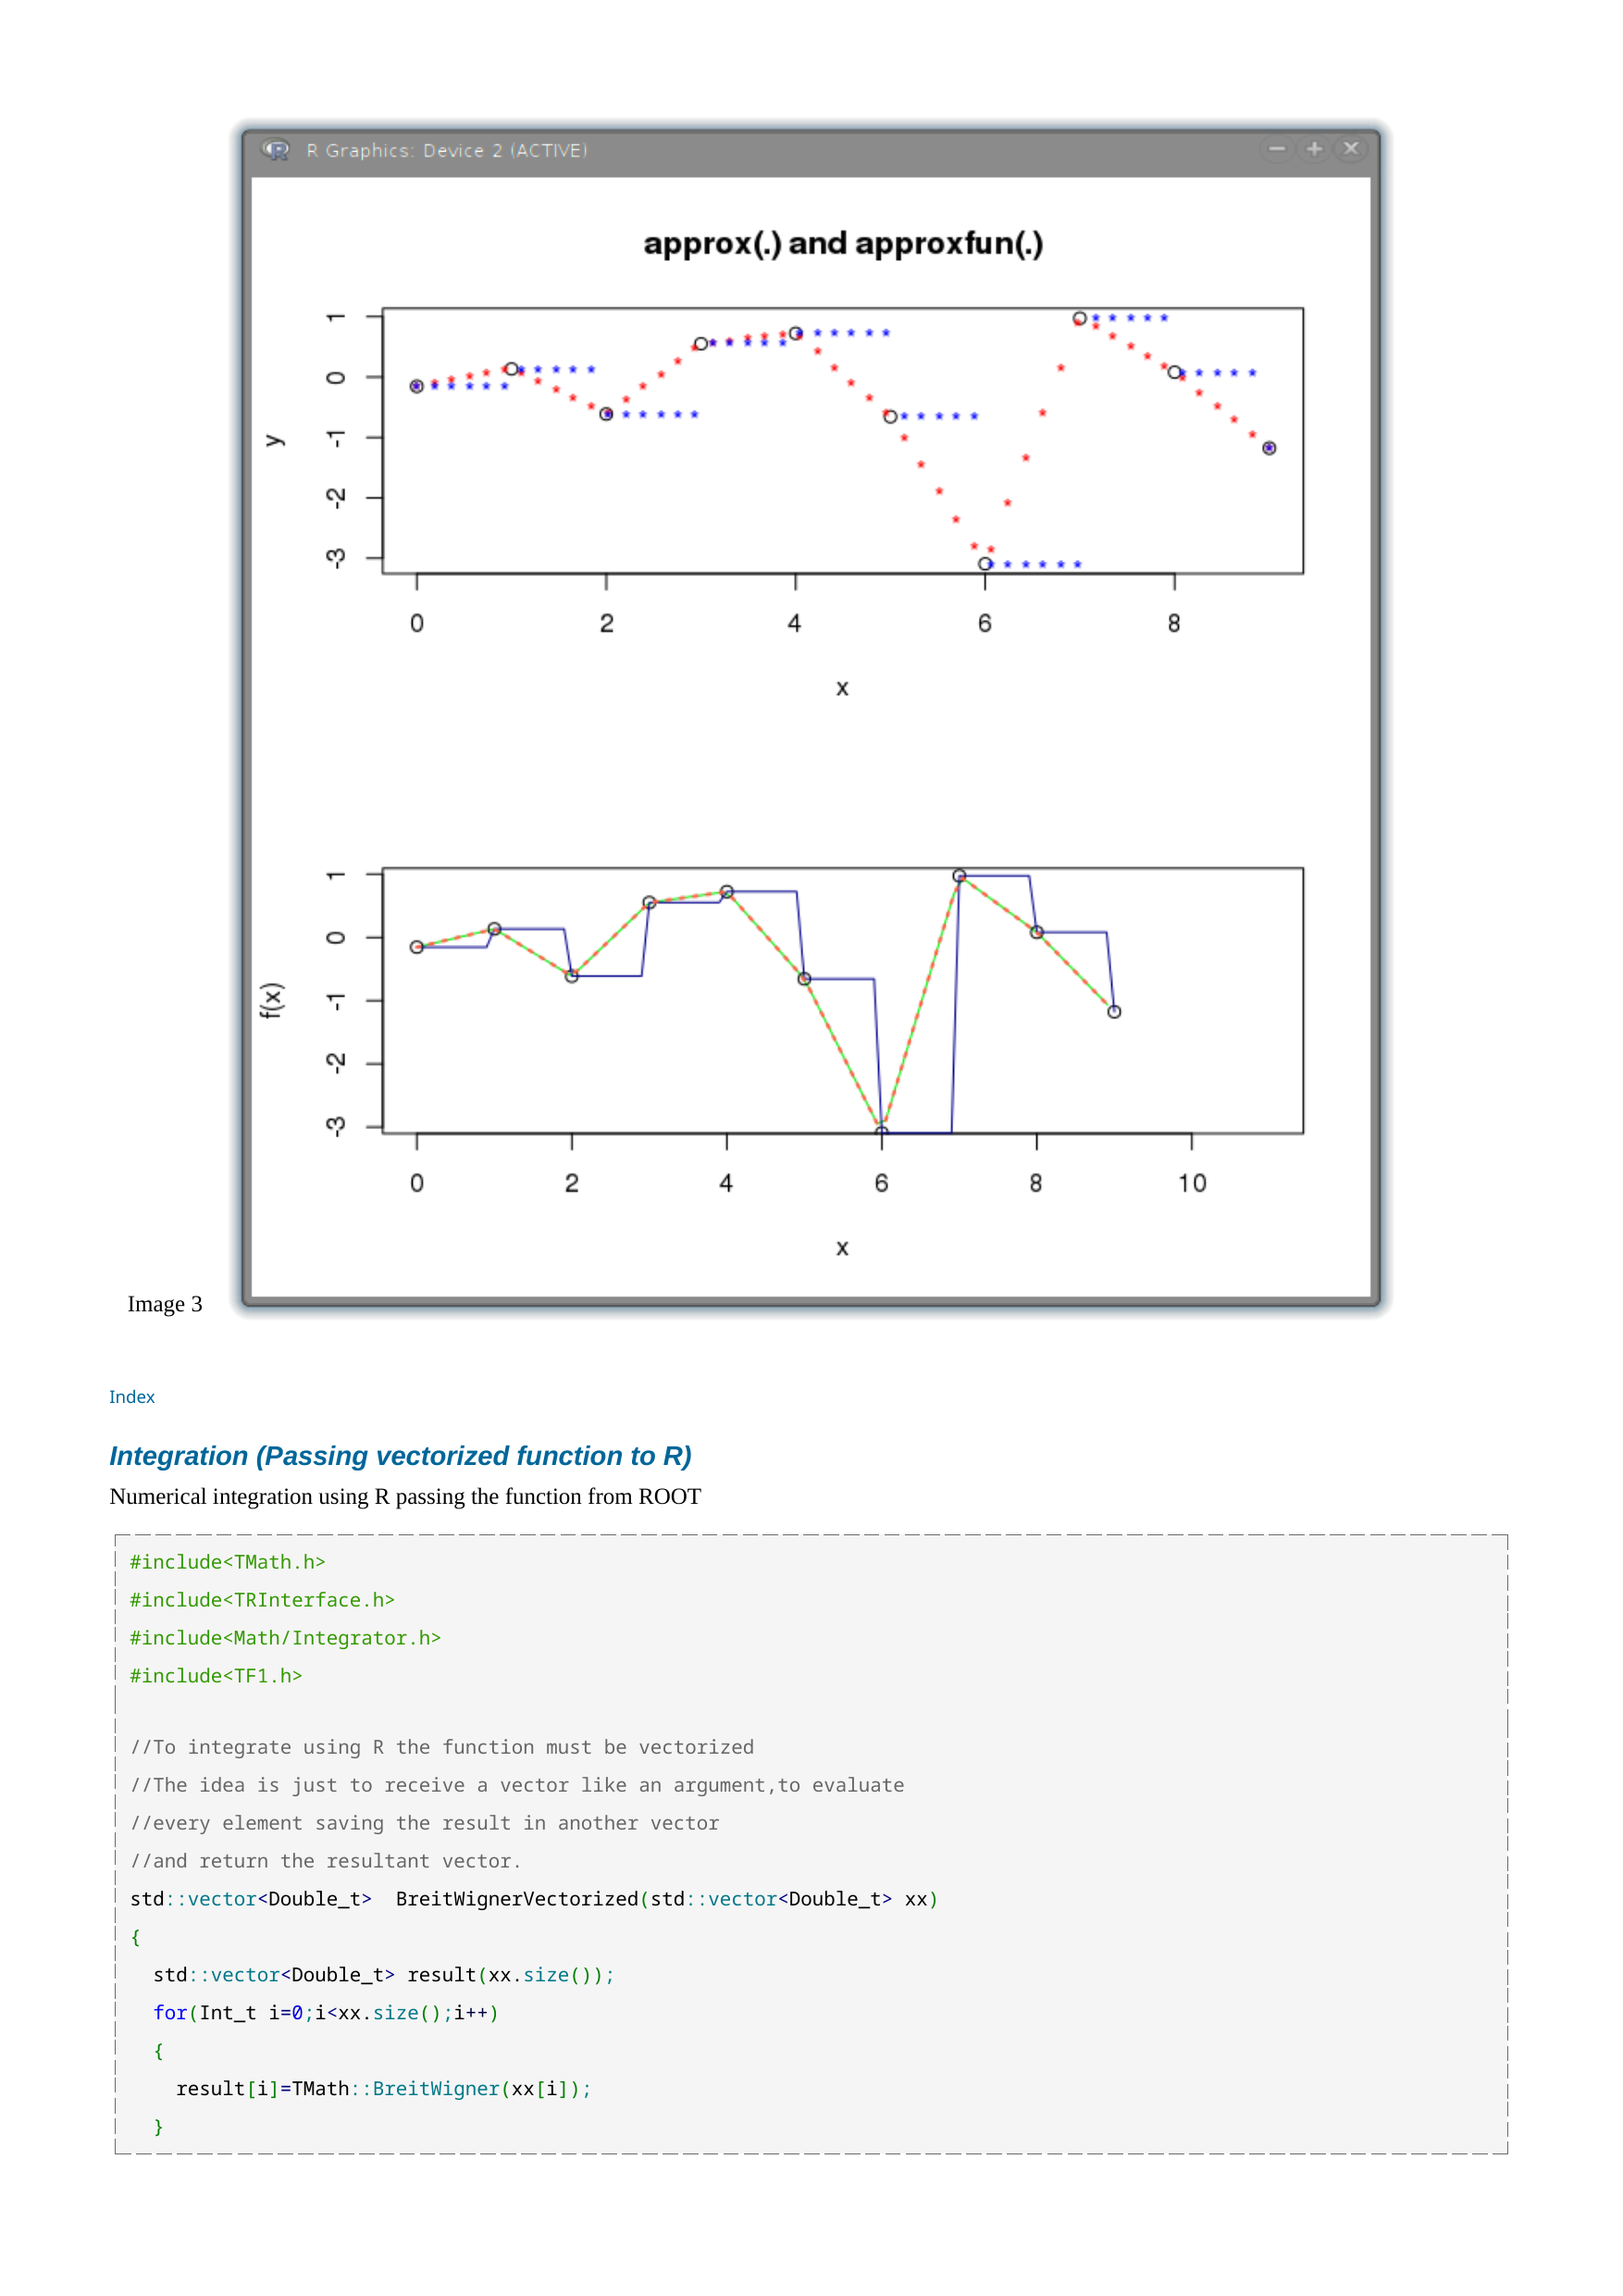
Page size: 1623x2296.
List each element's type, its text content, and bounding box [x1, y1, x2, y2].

text { [115, 1908, 1507, 1946]
text #include<TF1.h> [115, 1648, 1507, 1686]
picture [220, 109, 1403, 1329]
text #include<TMath.h> [115, 1534, 1507, 1572]
text { [115, 2022, 1507, 2060]
subtitle Integration (Passing vectorized function to R) [109, 1440, 1514, 1471]
text Index [109, 1322, 1514, 1409]
text Image 3 [109, 1290, 220, 1317]
text result[i]=TMath::BreitWigner(xx[i]); [115, 2060, 1507, 2098]
text //every element saving the result in another vector [115, 1794, 1507, 1833]
text #include<TRInterface.h> [115, 1572, 1507, 1610]
text for(Int_t i=0;i<xx.size();i++) [115, 1984, 1507, 2022]
text } [115, 2098, 1507, 2153]
text Numerical integration using R passing the function from ROOT [109, 1483, 1514, 1509]
text std::vector<Double_t> result(xx.size()); [115, 1946, 1507, 1984]
text //The idea is just to receive a vector like an argument,to evaluate [115, 1757, 1507, 1794]
text [1403, 1290, 1514, 1317]
text std::vector<Double_t> BreitWignerVectorized(std::vector<Double_t> xx) [115, 1870, 1507, 1908]
text #include<Math/Integrator.h> [115, 1610, 1507, 1648]
text //and return the resultant vector. [115, 1833, 1507, 1870]
text //To integrate using R the function must be vectorized [115, 1719, 1507, 1757]
